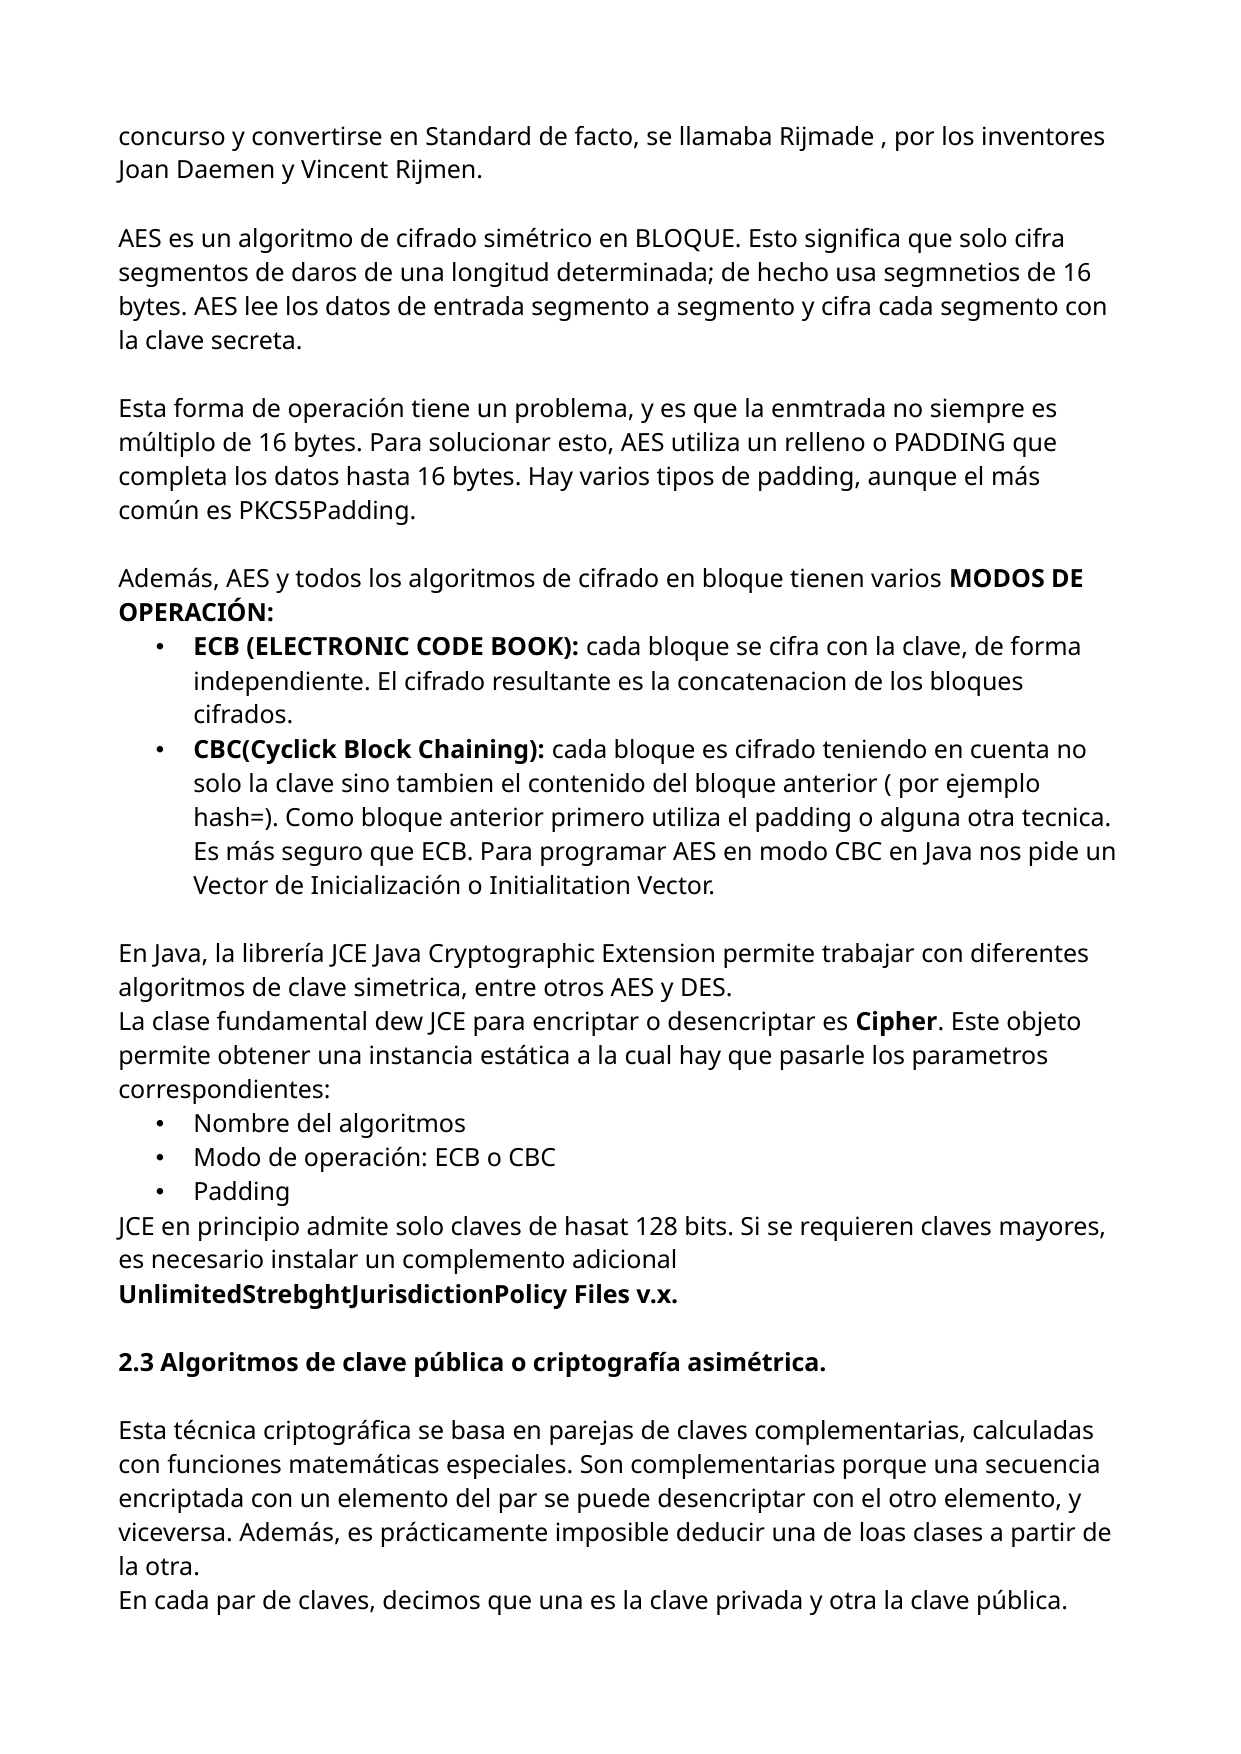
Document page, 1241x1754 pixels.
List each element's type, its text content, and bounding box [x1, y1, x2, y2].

text En Java, la librería JCE Java Cryptographic Extension permite trabajar con diferentes algoritmos de clave simetrica, entre otros AES y DES. [118, 936, 1122, 1004]
text JCE en principio admite solo claves de hasat 128 bits. Si se requieren claves mayores, es necesario instalar un complemento adicional UnlimitedStrebghtJurisdictionPolicy Files v.x. [118, 1208, 1122, 1310]
text Además, AES y todos los algoritmos de cifrado en bloque tienen varios MODOS DE OPERACIÓN: [118, 561, 1122, 629]
list Nombre del algoritmos [156, 1106, 1122, 1140]
list Padding [156, 1174, 1122, 1208]
list Modo de operación: ECB o CBC [156, 1140, 1122, 1174]
text AES es un algoritmo de cifrado simétrico en BLOQUE. Esto significa que solo cifra segmentos de daros de una longitud determinada; de hecho usa segmnetios de 16 bytes. AES lee los datos de entrada segmento a segmento y cifra cada segmento con la clave secreta. [118, 220, 1122, 357]
text La clase fundamental dew JCE para encriptar o desencriptar es Cipher. Este objeto permite obtener una instancia estática a la cual hay que pasarle los parametros correspondientes: [118, 1004, 1122, 1106]
list ECB (ELECTRONIC CODE BOOK): cada bloque se cifra con la clave, de forma independiente. El cifrado resultante es la concatenacion de los bloques cifrados. [156, 629, 1122, 731]
text concurso y convertirse en Standard de facto, se llamaba Rijmade , por los inventores Joan Daemen y Vincent Rijmen. [118, 118, 1122, 186]
list CBC(Cyclick Block Chaining): cada bloque es cifrado teniendo en cuenta no solo la clave sino tambien el contenido del bloque anterior ( por ejemplo hash=). Como bloque anterior primero utiliza el padding o alguna otra tecnica. Es más seguro que ECB. Para programar AES en modo CBC en Java nos pide un Vector de Inicialización o Initialitation Vector. [156, 731, 1122, 902]
text 2.3 Algoritmos de clave pública o criptografía asimétrica. [118, 1344, 1122, 1378]
text Esta forma de operación tiene un problema, y es que la enmtrada no siempre es múltiplo de 16 bytes. Para solucionar esto, AES utiliza un relleno o PADDING que completa los datos hasta 16 bytes. Hay varios tipos de padding, aunque el más común es PKCS5Padding. [118, 391, 1122, 527]
text En cada par de claves, decimos que una es la clave privada y otra la clave pública. [118, 1583, 1122, 1617]
text Esta técnica criptográfica se basa en parejas de claves complementarias, calculadas con funciones matemáticas especiales. Son complementarias porque una secuencia encriptada con un elemento del par se puede desencriptar con el otro elemento, y viceversa. Además, es prácticamente imposible deducir una de loas clases a partir de la otra. [118, 1412, 1122, 1583]
